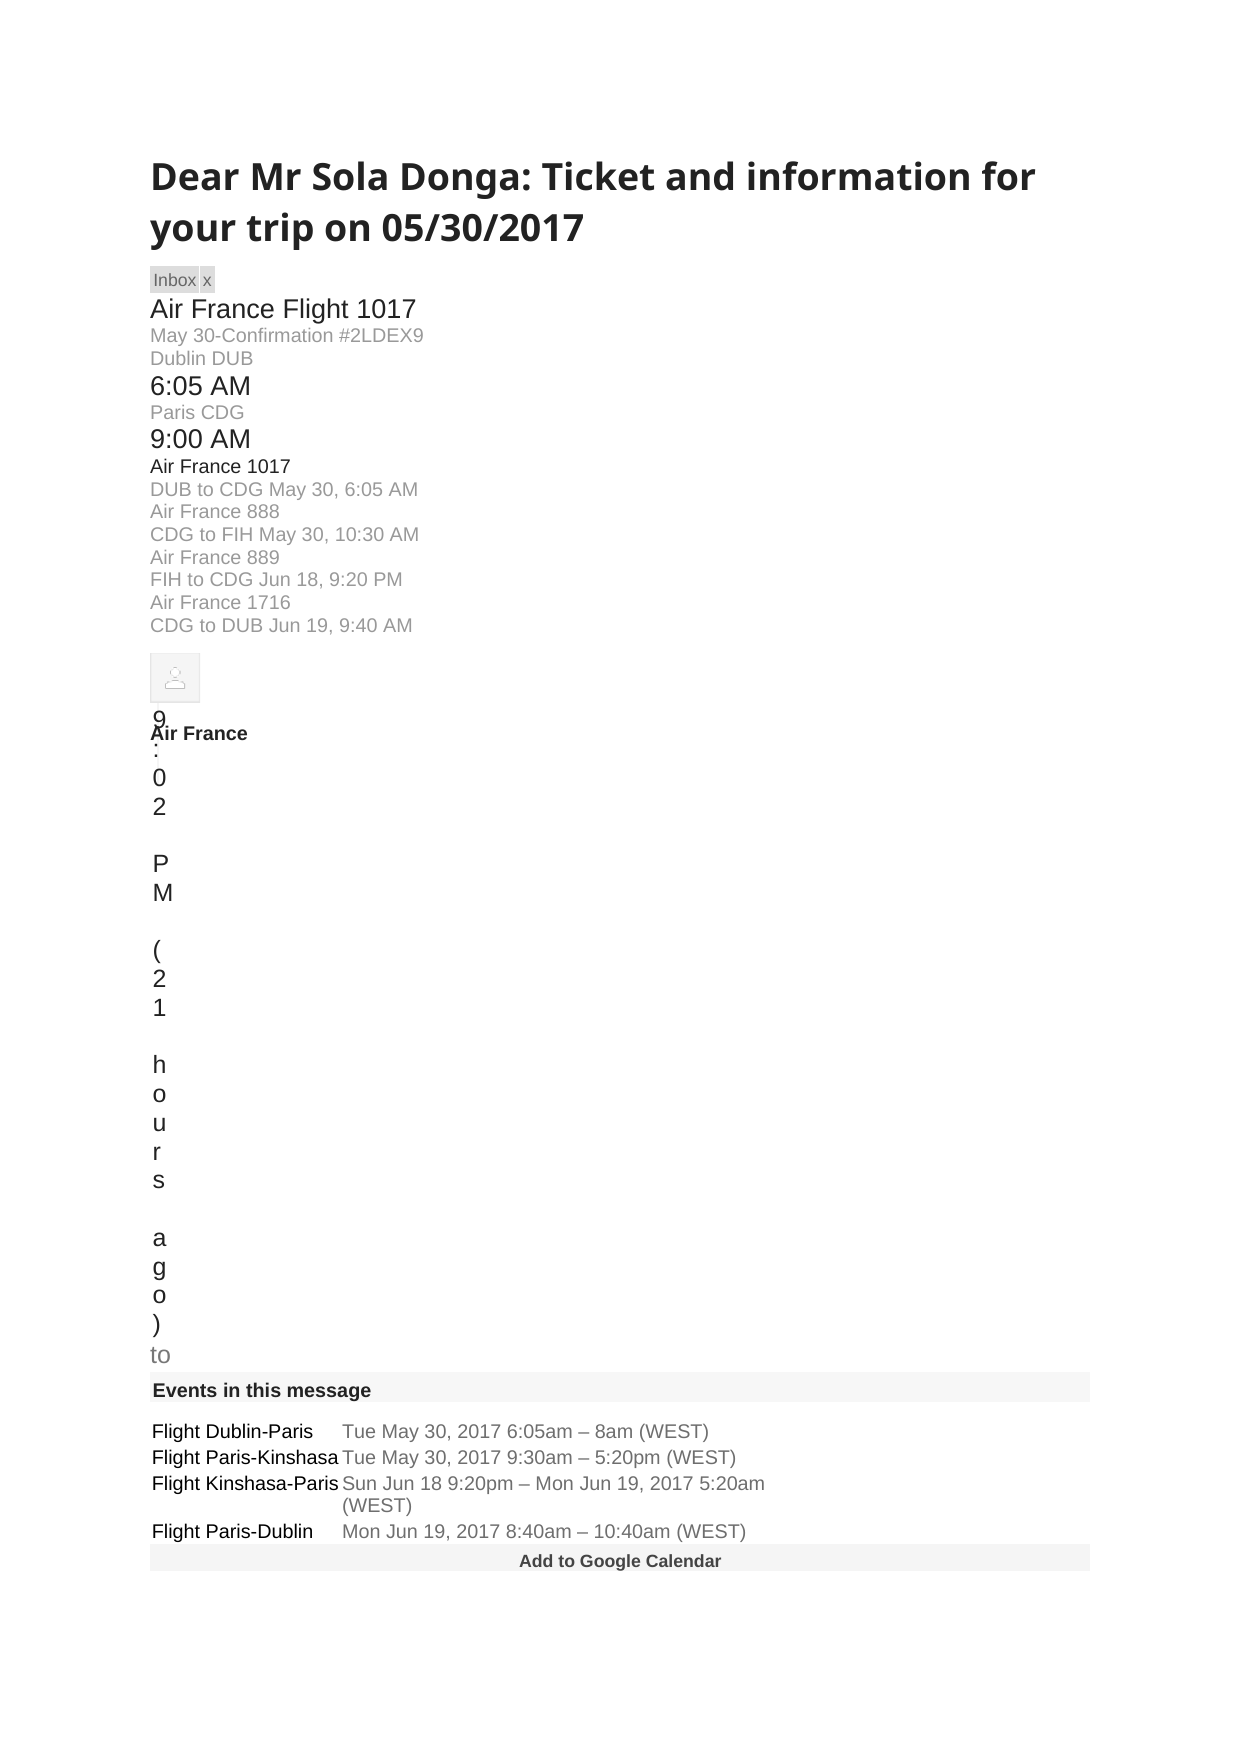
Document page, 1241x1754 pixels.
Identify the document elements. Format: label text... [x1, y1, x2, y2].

text Air France 889 [150, 546, 1090, 568]
text 9:00 AM [150, 423, 1090, 455]
text Paris CDG [150, 401, 1090, 423]
table_cell Sun Jun 18 9:20pm – Mon Jun 19, 2017 5:20am (WEST) [340, 1470, 843, 1518]
table_header x [200, 266, 215, 293]
text Dear Mr Sola Donga: Ticket and information for your trip on 05/30/2017 [150, 150, 1090, 252]
table_header to me [150, 1351, 157, 1371]
text Air France Flight 1017 [150, 293, 1090, 324]
table_header Inbox [150, 266, 199, 293]
table_cell Tue May 30, 2017 9:30am – 5:20pm (WEST) [340, 1444, 843, 1470]
text DUB to CDG May 30, 6:05 AM [150, 477, 1090, 500]
table_header Tue May 30, 2017 6:05am – 8am (WEST) [340, 1418, 843, 1444]
text CDG to DUB Jun 19, 9:40 AM [150, 614, 1090, 636]
text FIH to CDG Jun 18, 9:20 PM [150, 568, 1090, 591]
text CDG to FIH May 30, 10:30 AM [150, 523, 1090, 546]
text Air France 1017 [150, 455, 1090, 477]
text Air France 1716 [150, 591, 1090, 614]
table_cell Flight Paris-Kinshasa [150, 1444, 340, 1470]
text Add to Google Calendar [150, 1544, 1090, 1571]
table_header Flight Dublin-Paris [150, 1418, 340, 1444]
text May 30-Confirmation #2LDEX9 [150, 324, 1090, 347]
text Dublin DUB [150, 347, 1090, 369]
table_cell Flight Kinshasa-Paris [150, 1470, 340, 1518]
text 6:05 AM [150, 369, 1090, 401]
text Air France 888 [150, 500, 1090, 523]
table_cell Mon Jun 19, 2017 8:40am – 10:40am (WEST) [340, 1519, 843, 1544]
table_cell Flight Paris-Dublin [150, 1519, 340, 1544]
text Events in this message [150, 1372, 1090, 1402]
